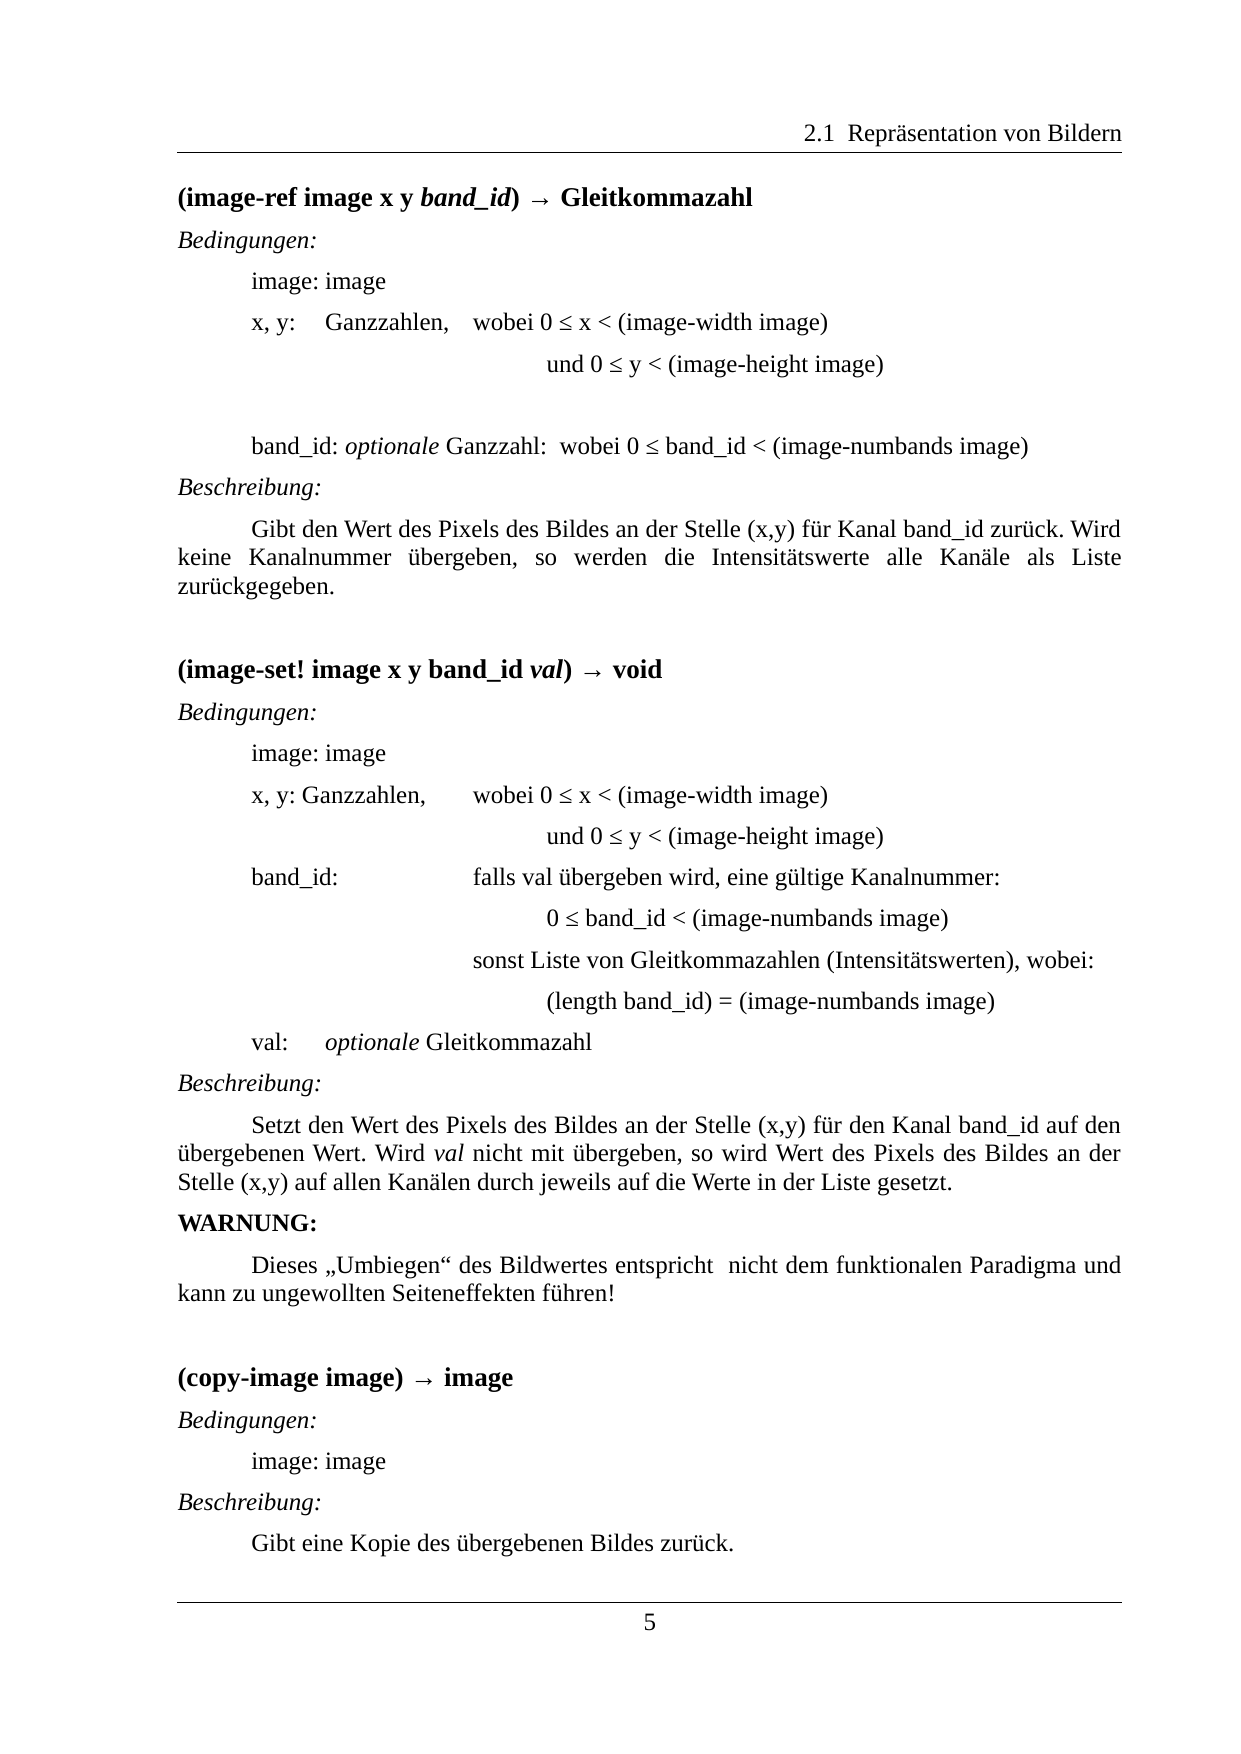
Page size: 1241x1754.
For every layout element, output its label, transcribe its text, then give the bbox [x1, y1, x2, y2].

text Gibt eine Kopie des übergebenen Bildes zurück. [177, 1528, 1122, 1557]
text (image-ref image x y band_id) → Gleitkommazahl [177, 181, 1122, 212]
text Dieses „Umbiegen“ des Bildwertes entspricht nicht dem funktionalen Paradigma und kann zu ungewollten Seiteneffekten führen! [177, 1250, 1122, 1307]
text Setzt den Wert des Pixels des Bildes an der Stelle (x,y) für den Kanal band_id auf den übergebenen Wert. Wird val nicht mit übergeben, so wird Wert des Pixels des Bildes an der Stelle (x,y) auf allen Kanälen durch jeweils auf die Werte in der Liste gesetzt. [177, 1110, 1122, 1196]
text band_id: falls val übergeben wird, eine gültige Kanalnummer: [177, 862, 1122, 891]
text (copy-image image) → image [177, 1361, 1122, 1392]
text band_id: optionale Ganzzahl: wobei 0 ≤ band_id < (image-numbands image) [177, 431, 1122, 460]
text sonst Liste von Gleitkommazahlen (Intensitätswerten), wobei: [177, 945, 1122, 973]
text Beschreibung: [177, 472, 1122, 501]
text (image-set! image x y band_id val) → void [177, 654, 1122, 685]
text image: image [177, 738, 1122, 767]
text image: image [177, 266, 1122, 295]
text image: image [177, 1446, 1122, 1475]
text Beschreibung: [177, 1068, 1122, 1097]
text Bedingungen: [177, 225, 1122, 254]
text Bedingungen: [177, 1405, 1122, 1433]
text x, y: Ganzzahlen, wobei 0 ≤ x < (image-width image) [177, 307, 1122, 336]
text (length band_id) = (image-numbands image) [177, 986, 1122, 1015]
text WARNUNG: [177, 1208, 1122, 1237]
text Beschreibung: [177, 1487, 1122, 1516]
text und 0 ≤ y < (image-height image) [177, 821, 1122, 850]
text x, y: Ganzzahlen, wobei 0 ≤ x < (image-width image) [177, 780, 1122, 808]
text val: optionale Gleitkommazahl [177, 1027, 1122, 1056]
text und 0 ≤ y < (image-height image) [177, 349, 1122, 377]
text Gibt den Wert des Pixels des Bildes an der Stelle (x,y) für Kanal band_id zurück. Wird keine Kanalnummer übergeben, so werden die Intensitätswerte alle Kanäle als Liste zurückgegeben. [177, 514, 1122, 600]
text 0 ≤ band_id < (image-numbands image) [177, 903, 1122, 932]
text Bedingungen: [177, 697, 1122, 726]
